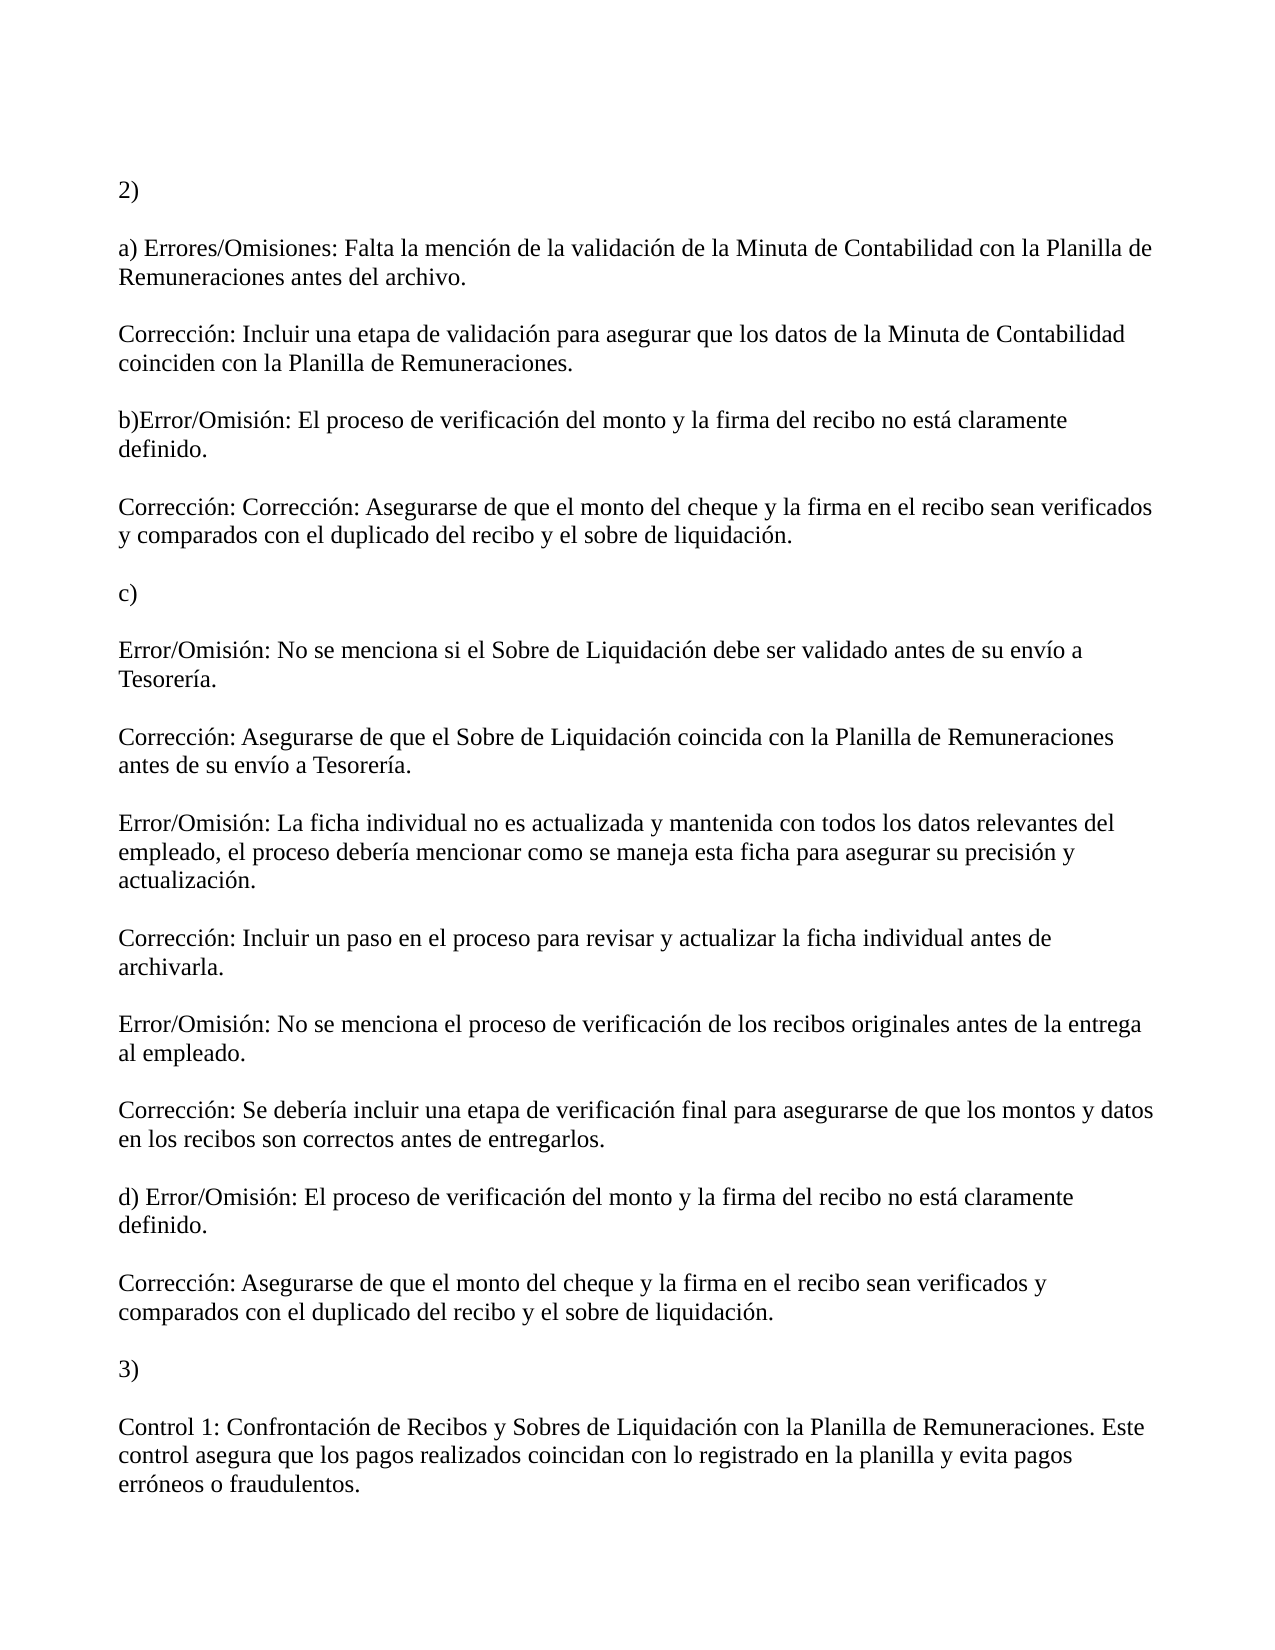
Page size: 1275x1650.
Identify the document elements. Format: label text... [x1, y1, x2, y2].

text Corrección: Asegurarse de que el Sobre de Liquidación coincida con la Planilla de Remuneraciones antes de su envío a Tesorería. [118, 722, 1157, 808]
text Corrección: Se debería incluir una etapa de verificación final para asegurarse de que los montos y datos en los recibos son correctos antes de entregarlos. [118, 1096, 1157, 1182]
text 2) [118, 176, 1157, 204]
text d) Error/Omisión: El proceso de verificación del monto y la firma del recibo no está claramente definido. [118, 1182, 1157, 1239]
text b)Error/Omisión: El proceso de verificación del monto y la firma del recibo no está claramente definido. [118, 406, 1157, 492]
text Corrección: Incluir un paso en el proceso para revisar y actualizar la ficha individual antes de archivarla. Error/Omisión: No se menciona el proceso de verificación de los recibos originales antes de la entrega al empleado. [118, 923, 1157, 1096]
text Corrección: Asegurarse de que el monto del cheque y la firma en el recibo sean verificados y comparados con el duplicado del recibo y el sobre de liquidación. [118, 1268, 1157, 1354]
text a) Errores/Omisiones: Falta la mención de la validación de la Minuta de Contabilidad con la Planilla de Remuneraciones antes del archivo. [118, 233, 1157, 291]
text c) [118, 578, 1157, 607]
text Error/Omisión: La ficha individual no es actualizada y mantenida con todos los datos relevantes del empleado, el proceso debería mencionar como se maneja esta ficha para asegurar su precisión y actualización. [118, 808, 1157, 894]
text Error/Omisión: No se menciona si el Sobre de Liquidación debe ser validado antes de su envío a Tesorería. [118, 636, 1157, 693]
text Corrección: Incluir una etapa de validación para asegurar que los datos de la Minuta de Contabilidad coinciden con la Planilla de Remuneraciones. [118, 319, 1157, 377]
text 3) [118, 1354, 1157, 1383]
text Control 1: Confrontación de Recibos y Sobres de Liquidación con la Planilla de Remuneraciones. Este control asegura que los pagos realizados coincidan con lo registrado en la planilla y evita pagos erróneos o fraudulentos. [118, 1412, 1157, 1498]
text Corrección: Corrección: Asegurarse de que el monto del cheque y la firma en el recibo sean verificados y comparados con el duplicado del recibo y el sobre de liquidación. [118, 492, 1157, 578]
